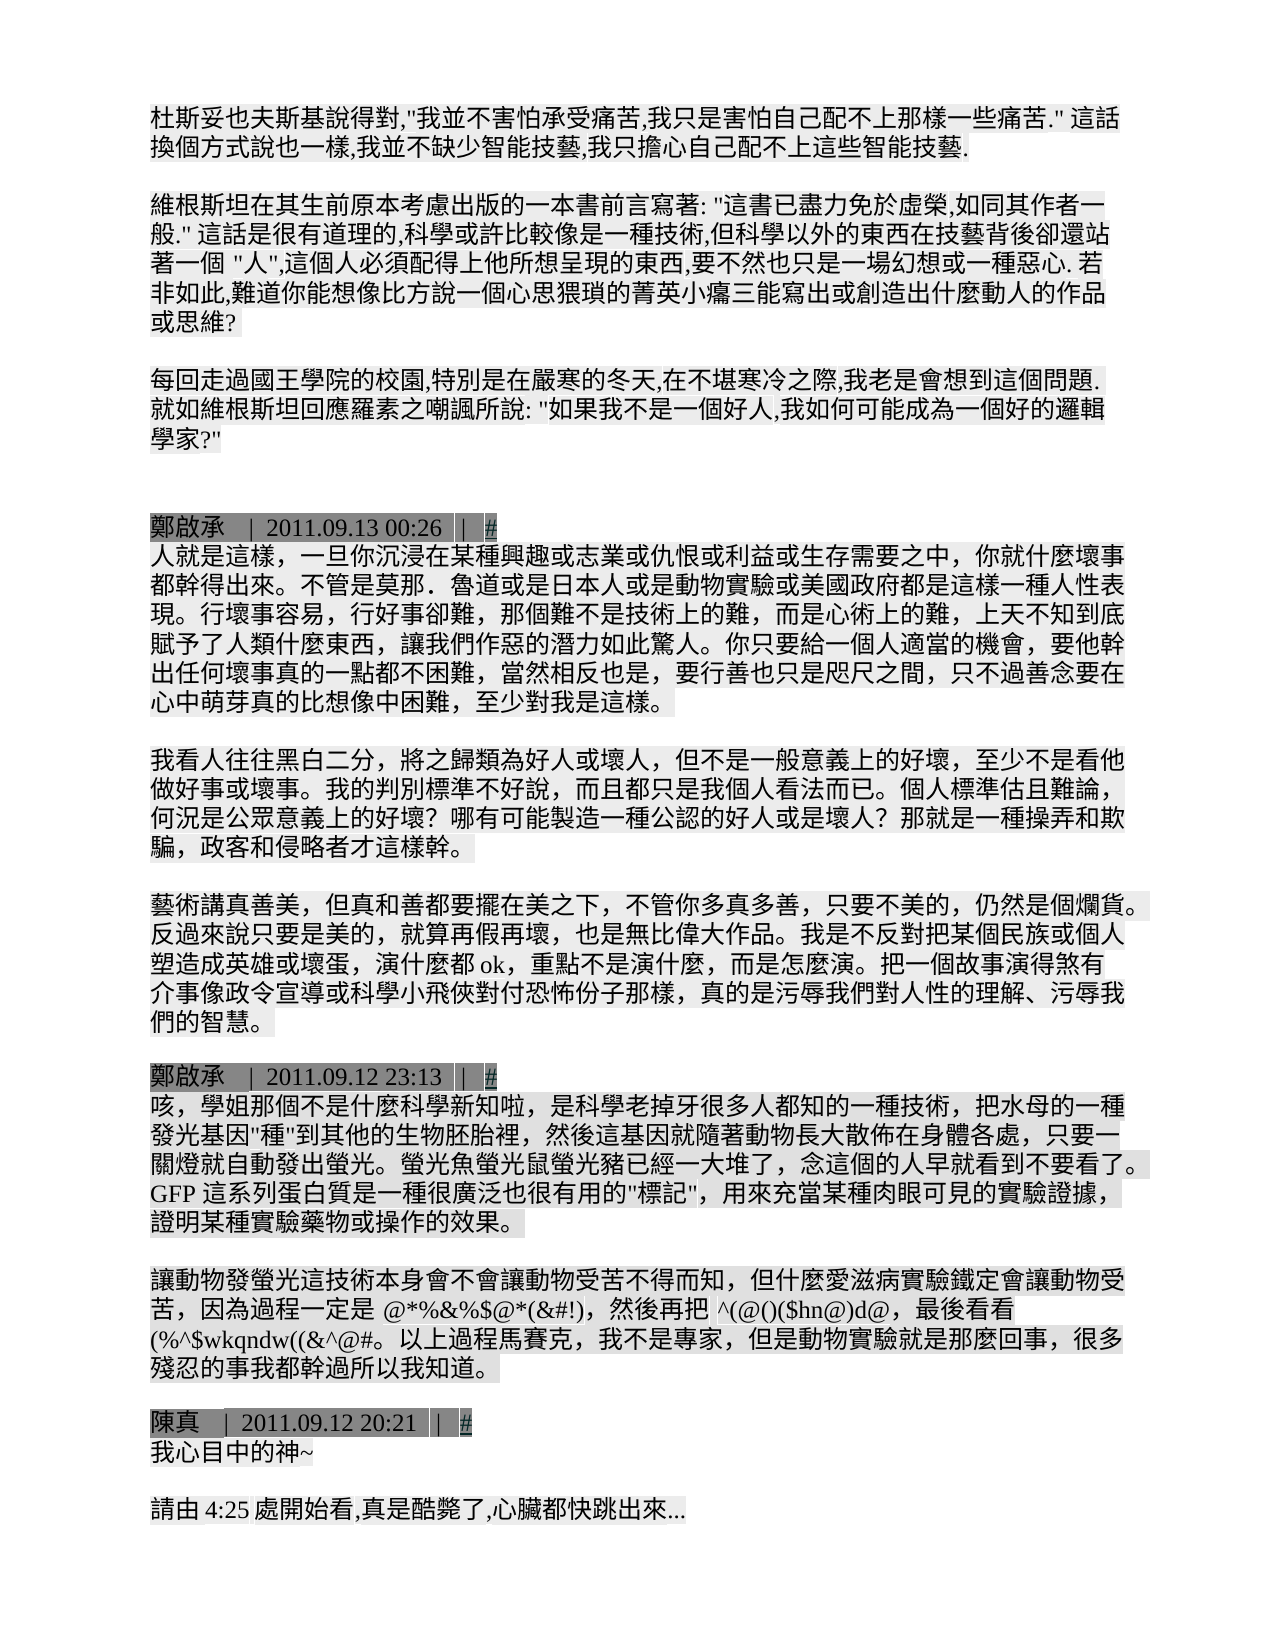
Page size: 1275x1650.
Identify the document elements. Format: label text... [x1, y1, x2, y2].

text 杜斯妥也夫斯基說得對,"我並不害怕承受痛苦,我只是害怕自己配不上那樣一些痛苦." 這話換個方式說也一樣,我並不缺少智能技藝,我只擔心自己配不上這些智能技藝. 維根斯坦在其生前原本考慮出版的一本書前言寫著: "這書已盡力免於虛榮,如同其作者一般." 這話是很有道理的,科學或許比較像是一種技術,但科學以外的東西在技藝背後卻還站著一個 "人",這個人必須配得上他所想呈現的東西,要不然也只是一場幻想或一種惡心. 若非如此,難道你能想像比方說一個心思猥瑣的菁英小癟三能寫出或創造出什麼動人的作品或思維? 每回走過國王學院的校園,特別是在嚴寒的冬天,在不堪寒冷之際,我老是會想到這個問題. 就如維根斯坦回應羅素之嘲諷所說: "如果我不是一個好人,我如何可能成為一個好的邏輯學家?" [150, 75, 1125, 454]
text 鄭啟承 | 2011.09.13 00:26 | # [150, 513, 1125, 542]
text 咳，學姐那個不是什麼科學新知啦，是科學老掉牙很多人都知的一種技術，把水母的一種發光基因"種"到其他的生物胚胎裡，然後這基因就隨著動物長大散佈在身體各處，只要一關燈就自動發出螢光。螢光魚螢光鼠螢光豬已經一大堆了，念這個的人早就看到不要看了。GFP 這系列蛋白質是一種很廣泛也很有用的"標記"，用來充當某種肉眼可見的實驗證據，證明某種實驗藥物或操作的效果。 讓動物發螢光這技術本身會不會讓動物受苦不得而知，但什麼愛滋病實驗鐵定會讓動物受苦，因為過程一定是 @*%&%$@*(&#!)，然後再把 ^(@()($hn@)d@，最後看看(%^$wkqndw((&^@#。以上過程馬賽克，我不是專家，但是動物實驗就是那麼回事，很多殘忍的事我都幹過所以我知道。 [150, 1092, 1125, 1383]
text 人就是這樣，一旦你沉浸在某種興趣或志業或仇恨或利益或生存需要之中，你就什麼壞事都幹得出來。不管是莫那．魯道或是日本人或是動物實驗或美國政府都是這樣一種人性表現。行壞事容易，行好事卻難，那個難不是技術上的難，而是心術上的難，上天不知到底賦予了人類什麼東西，讓我們作惡的潛力如此驚人。你只要給一個人適當的機會，要他幹出任何壞事真的一點都不困難，當然相反也是，要行善也只是咫尺之間，只不過善念要在心中萌芽真的比想像中困難，至少對我是這樣。 我看人往往黑白二分，將之歸類為好人或壞人，但不是一般意義上的好壞，至少不是看他做好事或壞事。我的判別標準不好說，而且都只是我個人看法而已。個人標準估且難論，何況是公眾意義上的好壞？哪有可能製造一種公認的好人或是壞人？那就是一種操弄和欺騙，政客和侵略者才這樣幹。 藝術講真善美，但真和善都要擺在美之下，不管你多真多善，只要不美的，仍然是個爛貨。反過來說只要是美的，就算再假再壞，也是無比偉大作品。我是不反對把某個民族或個人塑造成英雄或壞蛋，演什麼都ok，重點不是演什麼，而是怎麼演。把一個故事演得煞有介事像政令宣導或科學小飛俠對付恐怖份子那樣，真的是污辱我們對人性的理解、污辱我們的智慧。 [150, 542, 1125, 1037]
text 陳真 | 2011.09.12 20:21 | # [150, 1408, 1125, 1438]
text 鄭啟承 | 2011.09.12 23:13 | # [150, 1062, 1125, 1092]
text 我心目中的神~ 請由4:25處開始看,真是酷斃了,心臟都快跳出來... [150, 1438, 1125, 1554]
